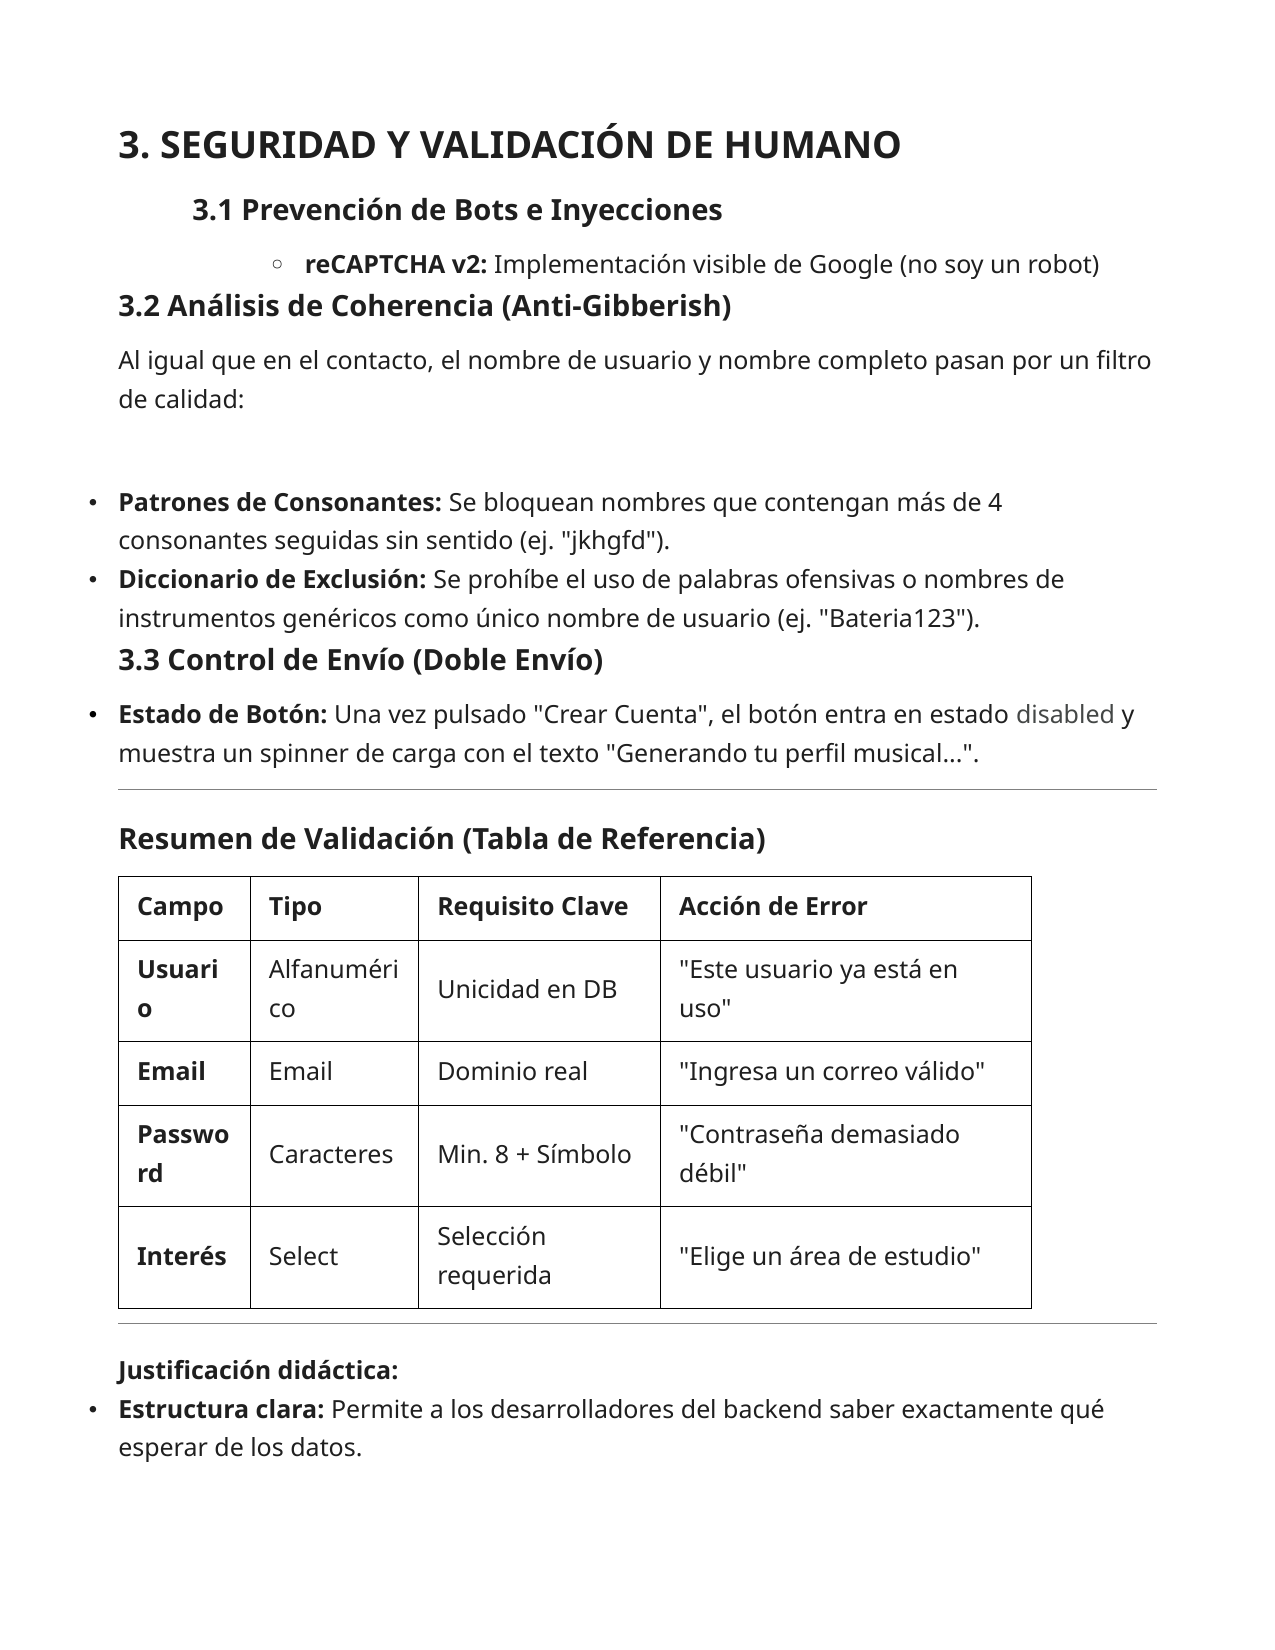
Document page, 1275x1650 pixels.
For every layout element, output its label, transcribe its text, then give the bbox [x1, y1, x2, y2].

table_header Campo [119, 877, 250, 939]
table_cell Alfanumérico [251, 941, 418, 1041]
table_header Requisito Clave [419, 877, 660, 939]
table_header Tipo [251, 877, 418, 939]
table_cell Password [119, 1106, 250, 1206]
table_cell Min. 8 + Símbolo [419, 1106, 660, 1206]
list Patrones de Consonantes: Se bloquean nombres que contengan más de 4 consonantes seguidas sin sentido (ej. "jkhgfd"). [118, 484, 1157, 557]
table_cell Selección requerida [419, 1207, 660, 1308]
table_cell "Ingresa un correo válido" [661, 1042, 1031, 1104]
table_cell Usuario [119, 941, 250, 1041]
table_cell Interés [119, 1207, 250, 1308]
table_cell "Contraseña demasiado débil" [661, 1106, 1031, 1206]
table_cell Caracteres [251, 1106, 418, 1206]
table_cell "Elige un área de estudio" [661, 1207, 1031, 1308]
subtitle Resumen de Validación (Tabla de Referencia) [118, 819, 1157, 858]
text Justificación didáctica: [118, 1353, 1157, 1387]
list Estado de Botón: Una vez pulsado "Crear Cuenta", el botón entra en estado disabled y muestra un spinner de carga con el texto "Generando tu perfil musical...". [118, 697, 1157, 770]
list Estructura clara: Permite a los desarrolladores del backend saber exactamente qué esperar de los datos. [118, 1391, 1157, 1464]
table_cell Dominio real [419, 1042, 660, 1104]
table_cell "Este usuario ya está en uso" [661, 941, 1031, 1041]
subtitle 3.2 Análisis de Coherencia (Anti-Gibberish) [118, 285, 1157, 325]
list reCAPTCHA v2: Implementación visible de Google (no soy un robot) [267, 246, 1157, 281]
subtitle 3.1 Prevención de Bots e Inyecciones [192, 189, 1157, 228]
list Diccionario de Exclusión: Se prohíbe el uso de palabras ofensivas o nombres de instrumentos genéricos como único nombre de usuario (ej. "Bateria123"). [118, 562, 1157, 634]
table_cell Select [251, 1207, 418, 1308]
table_cell Email [251, 1042, 418, 1104]
text Al igual que en el contacto, el nombre de usuario y nombre completo pasan por un filtro de calidad: [118, 343, 1157, 416]
subtitle 3. SEGURIDAD Y VALIDACIÓN DE HUMANO [118, 118, 1157, 169]
subtitle 3.3 Control de Envío (Doble Envío) [118, 639, 1157, 679]
table_header Acción de Error [661, 877, 1031, 939]
table_cell Email [119, 1042, 250, 1104]
table_cell Unicidad en DB [419, 941, 660, 1041]
